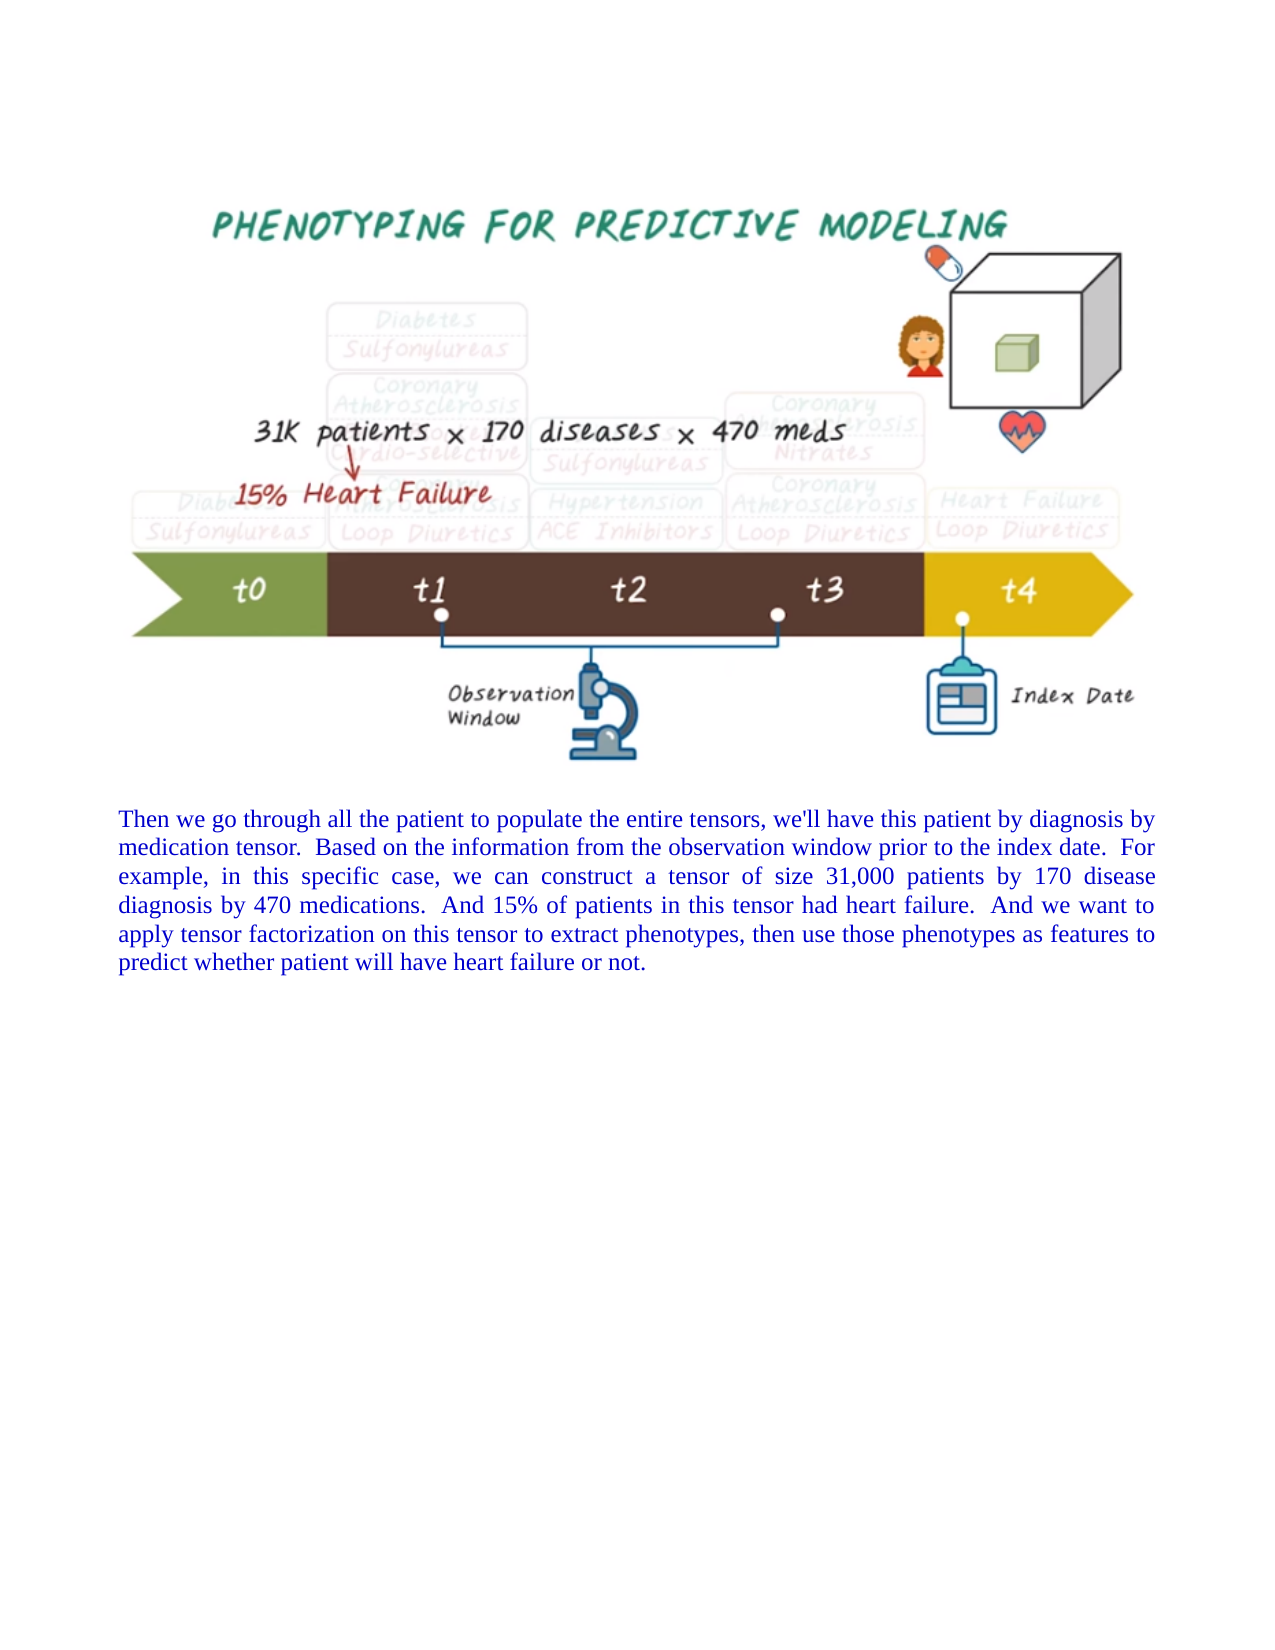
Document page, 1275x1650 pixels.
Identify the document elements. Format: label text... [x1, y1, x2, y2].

text Then we go through all the patient to populate the entire tensors, we'll have this patient by diagnosis by medication tensor. Based on the information from the observation window prior to the index date. For example, in this specific case, we can construct a tensor of size 31,000 patients by 170 disease diagnosis by 470 medications. And 15% of patients in this tensor had heart failure. And we want to apply tensor factorization on this tensor to extract phenotypes, then use those phenotypes as features to predict whether patient will have heart failure or not. [118, 804, 1157, 976]
picture [118, 204, 1157, 775]
